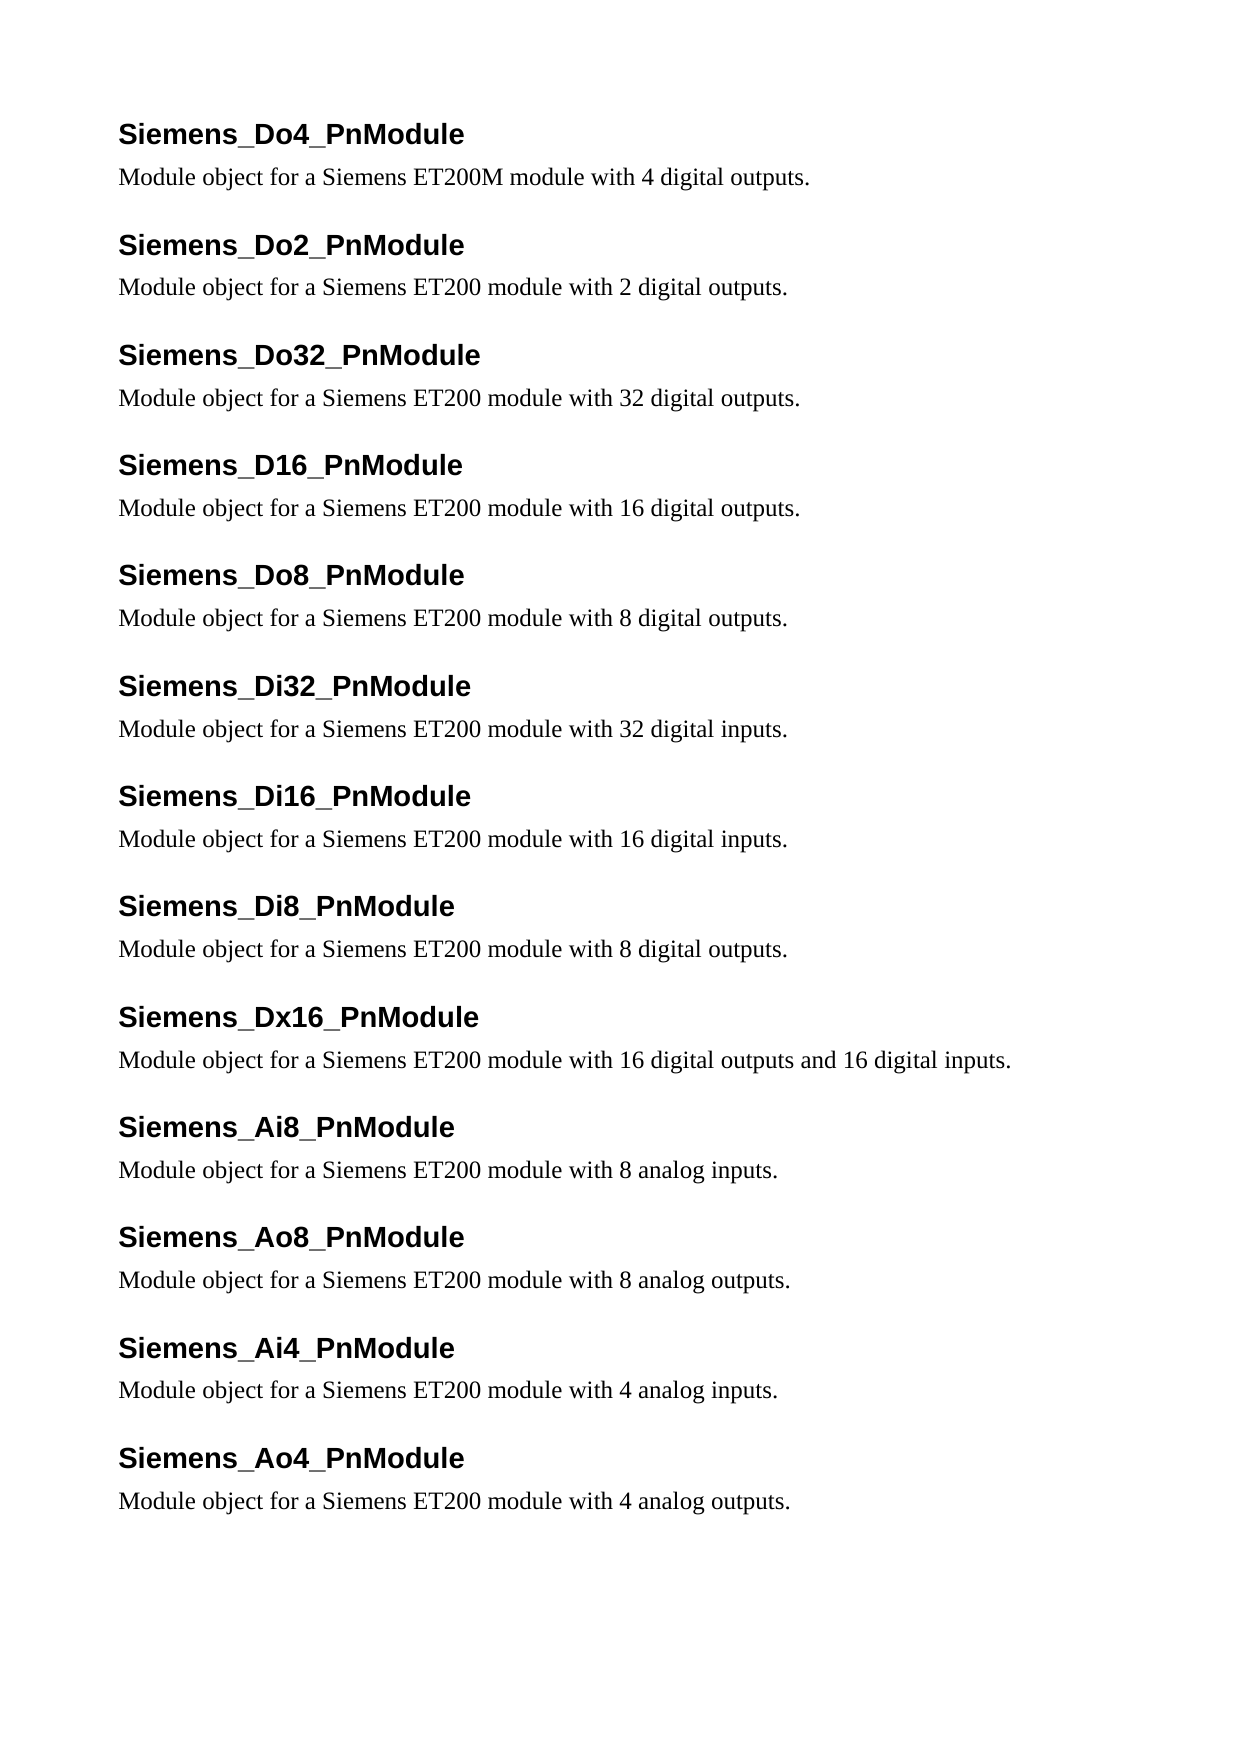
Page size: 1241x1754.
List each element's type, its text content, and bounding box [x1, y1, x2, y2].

subtitle Siemens_D16_PnModule [118, 449, 1122, 482]
subtitle Siemens_Do4_PnModule [118, 118, 1122, 151]
subtitle Siemens_Ao8_PnModule [118, 1221, 1122, 1254]
subtitle Siemens_Do8_PnModule [118, 559, 1122, 592]
subtitle Siemens_Di8_PnModule [118, 890, 1122, 923]
text Module object for a Siemens ET200 module with 16 digital inputs. [118, 825, 1122, 853]
text Module object for a Siemens ET200 module with 8 digital outputs. [118, 935, 1122, 963]
text Module object for a Siemens ET200 module with 16 digital outputs. [118, 494, 1122, 522]
subtitle Siemens_Di16_PnModule [118, 780, 1122, 813]
text Module object for a Siemens ET200 module with 32 digital outputs. [118, 384, 1122, 412]
text Module object for a Siemens ET200 module with 32 digital inputs. [118, 715, 1122, 742]
text Module object for a Siemens ET200 module with 4 analog outputs. [118, 1487, 1122, 1515]
subtitle Siemens_Do2_PnModule [118, 228, 1122, 261]
subtitle Siemens_Ai4_PnModule [118, 1332, 1122, 1364]
subtitle Siemens_Di32_PnModule [118, 670, 1122, 702]
text Module object for a Siemens ET200M module with 4 digital outputs. [118, 163, 1122, 191]
text Module object for a Siemens ET200 module with 2 digital outputs. [118, 273, 1122, 301]
subtitle Siemens_Do32_PnModule [118, 339, 1122, 371]
text Module object for a Siemens ET200 module with 4 analog inputs. [118, 1377, 1122, 1404]
text Module object for a Siemens ET200 module with 16 digital outputs and 16 digital inputs. [118, 1046, 1122, 1073]
text Module object for a Siemens ET200 module with 8 analog outputs. [118, 1266, 1122, 1294]
subtitle Siemens_Ao4_PnModule [118, 1442, 1122, 1474]
subtitle Siemens_Dx16_PnModule [118, 1001, 1122, 1033]
text Module object for a Siemens ET200 module with 8 analog inputs. [118, 1156, 1122, 1184]
subtitle Siemens_Ai8_PnModule [118, 1111, 1122, 1143]
text Module object for a Siemens ET200 module with 8 digital outputs. [118, 604, 1122, 632]
